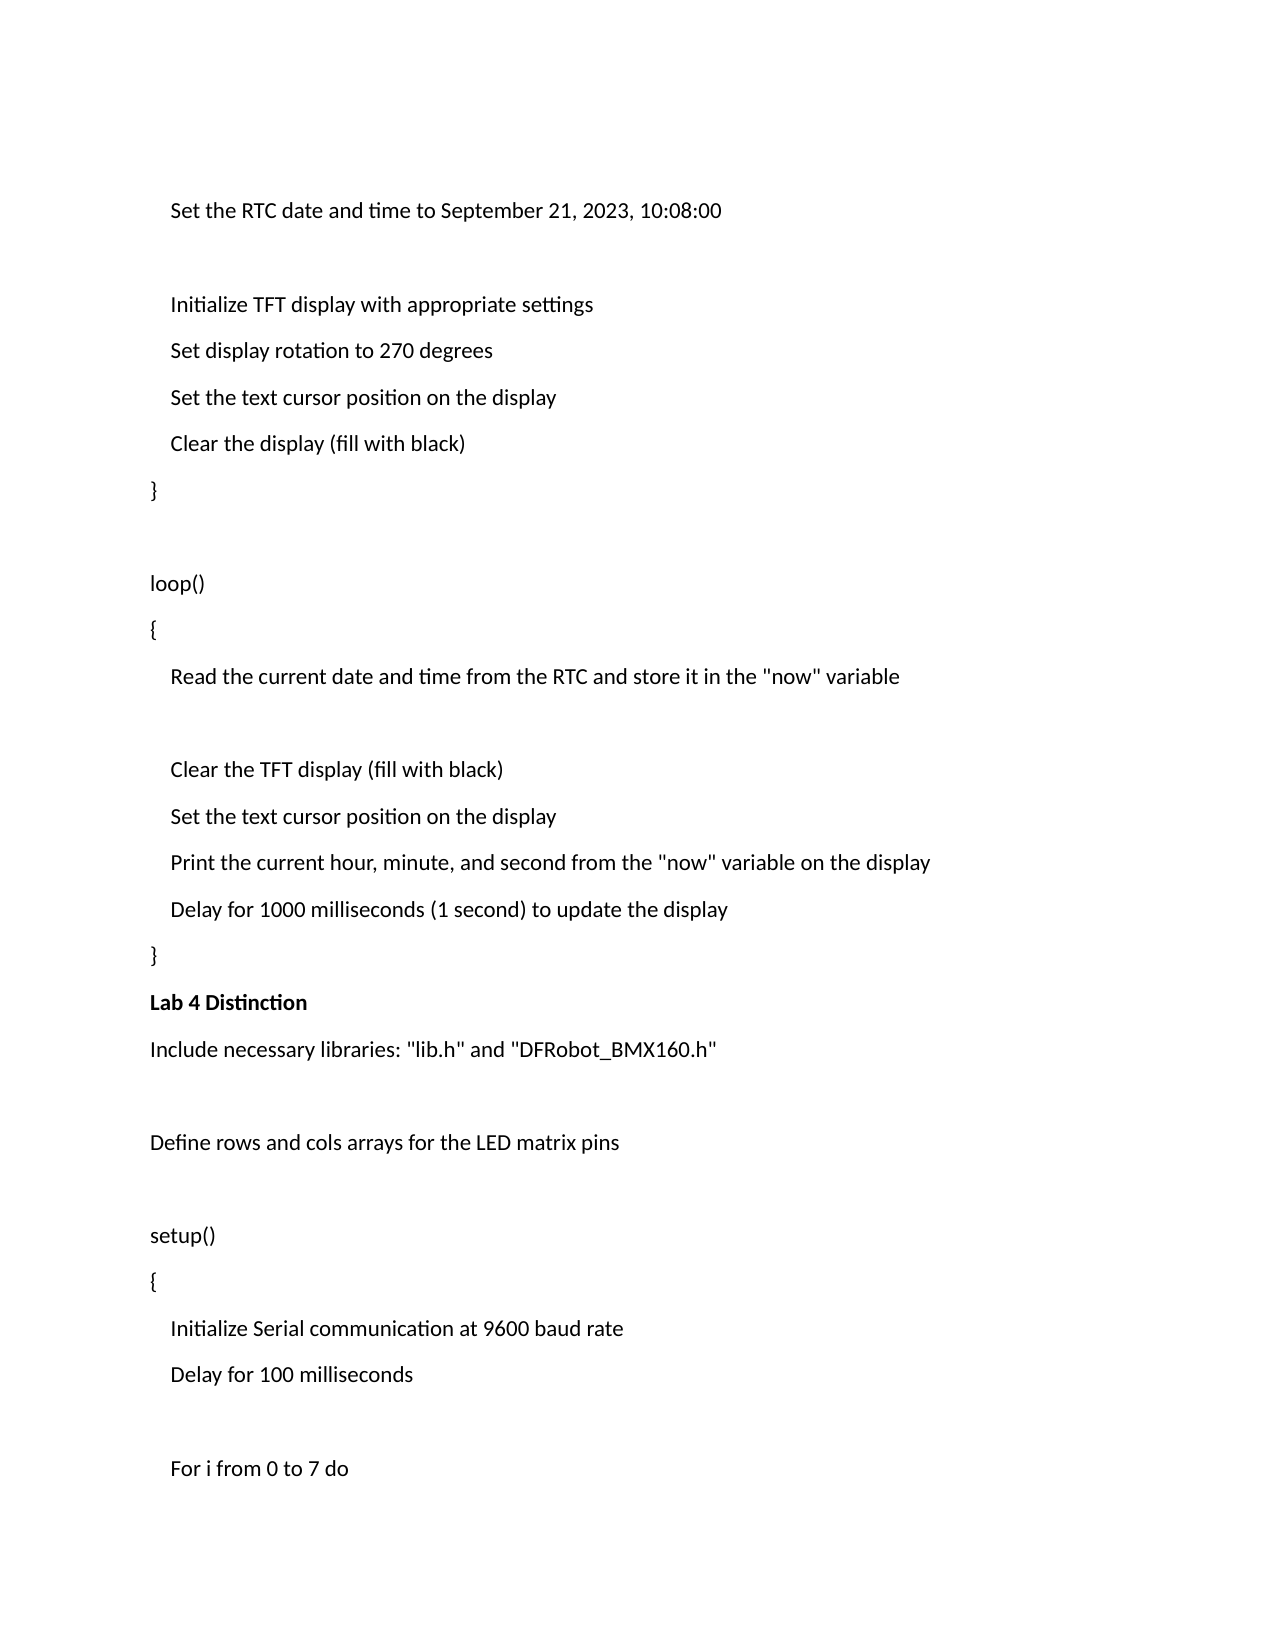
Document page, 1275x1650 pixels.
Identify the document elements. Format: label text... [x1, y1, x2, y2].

text Clear the TFT display (fill with black) [150, 755, 1125, 783]
text Initialize Serial communication at 9600 baud rate [150, 1314, 1125, 1342]
text Clear the display (fill with black) [150, 429, 1125, 457]
text Set the text cursor position on the display [150, 383, 1125, 411]
text Delay for 100 milliseconds [150, 1361, 1125, 1389]
text Print the current hour, minute, and second from the "now" variable on the display [150, 848, 1125, 876]
text Lab 4 Distinction [150, 988, 1125, 1016]
text setup() [150, 1221, 1125, 1249]
text { [150, 616, 1125, 644]
text Include necessary libraries: "lib.h" and "DFRobot_BMX160.h" [150, 1035, 1125, 1063]
text Initialize TFT display with appropriate settings [150, 290, 1125, 318]
text Set display rotation to 270 degrees [150, 336, 1125, 364]
text Set the text cursor position on the display [150, 802, 1125, 830]
text Set the RTC date and time to September 21, 2023, 10:08:00 [150, 197, 1125, 224]
text } [150, 476, 1125, 504]
text Read the current date and time from the RTC and store it in the "now" variable [150, 662, 1125, 690]
text Define rows and cols arrays for the LED matrix pins [150, 1128, 1125, 1156]
text Delay for 1000 milliseconds (1 second) to update the display [150, 895, 1125, 923]
text For i from 0 to 7 do [150, 1454, 1125, 1482]
text { [150, 1267, 1125, 1296]
text loop() [150, 569, 1125, 597]
text } [150, 942, 1125, 969]
